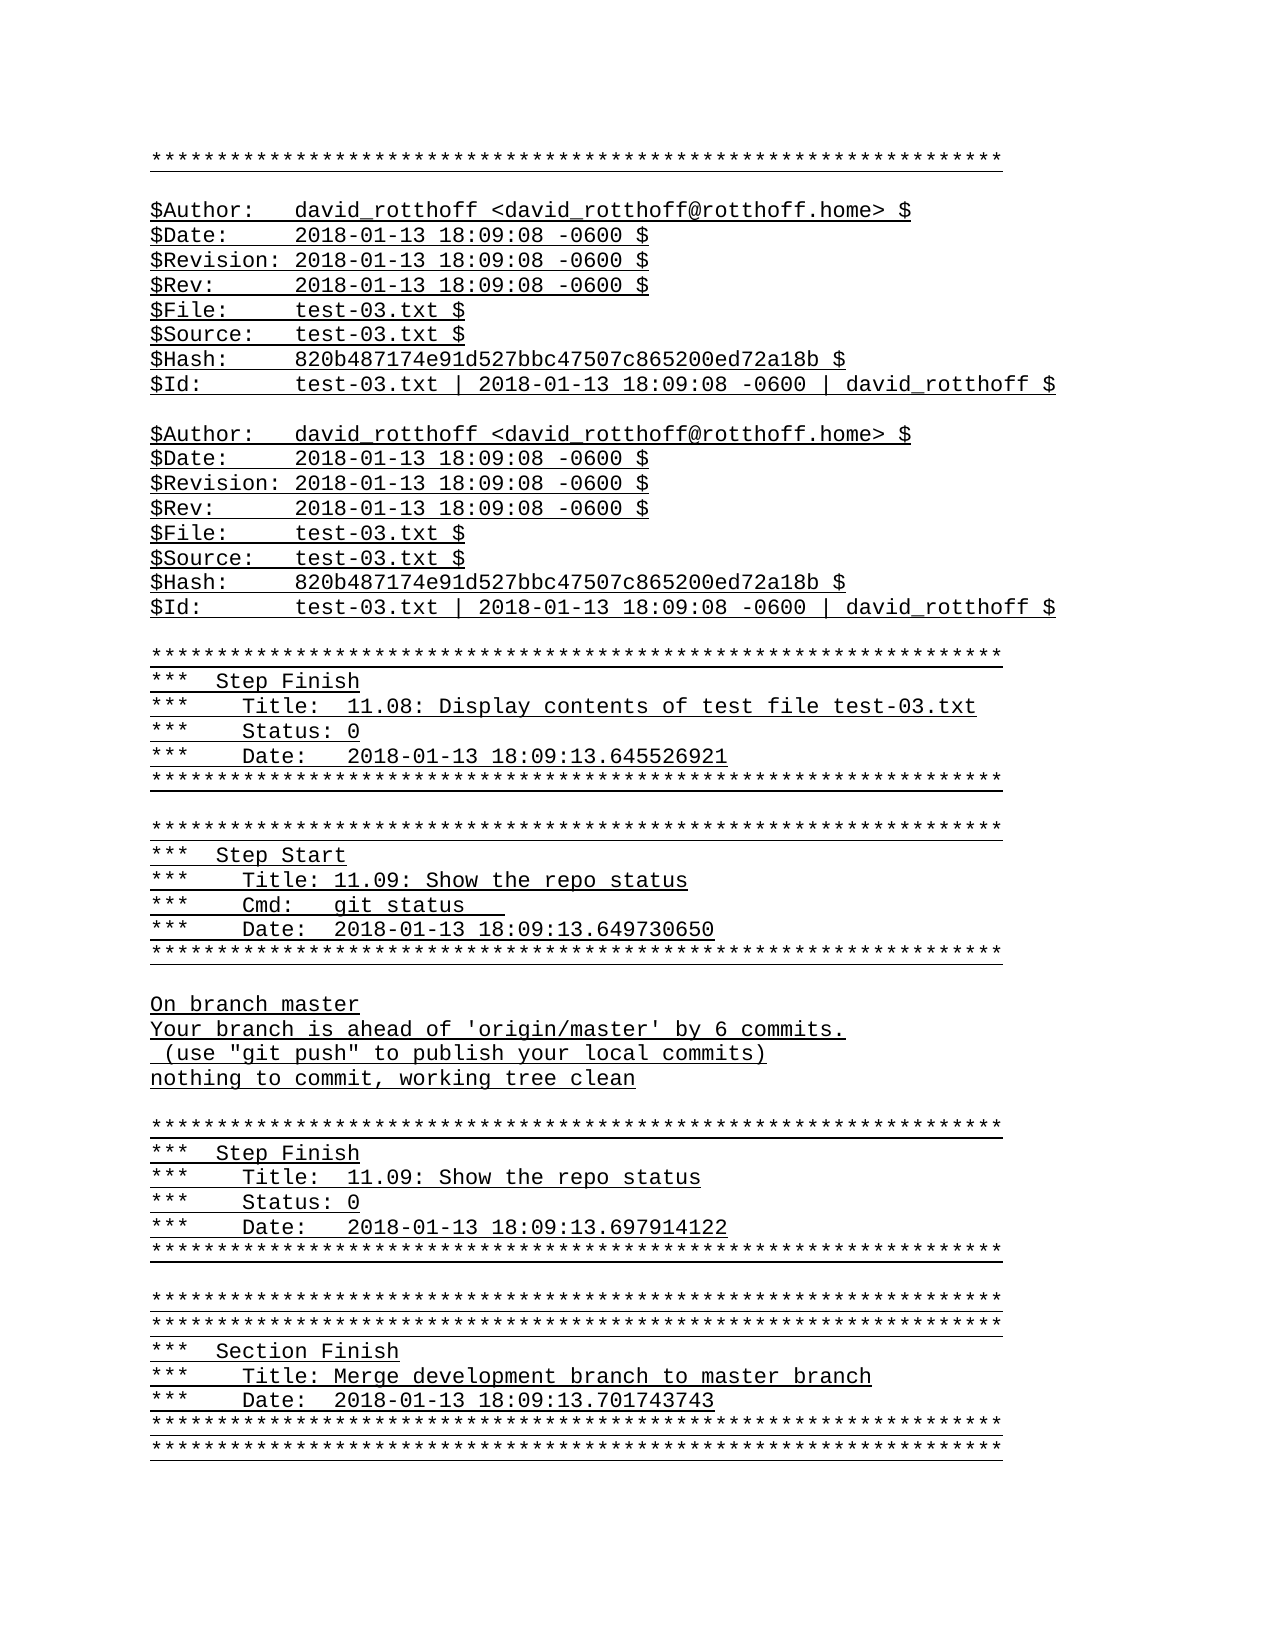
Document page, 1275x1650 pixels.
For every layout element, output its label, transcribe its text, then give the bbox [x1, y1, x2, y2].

text ***************************************************************** [150, 770, 1125, 794]
text (use "git push" to publish your local commits) [150, 1042, 1125, 1067]
text ***************************************************************** [150, 1315, 1125, 1340]
text *** Status: 0 [150, 1191, 1125, 1216]
text ***************************************************************** [150, 1290, 1125, 1315]
text $Source: test-03.txt $ [150, 547, 1125, 571]
text $Date: 2018-01-13 18:09:08 -0600 $ [150, 224, 1125, 249]
text ***************************************************************** [150, 819, 1125, 844]
text On branch master [150, 993, 1125, 1018]
text *** Title: 11.09: Show the repo status [150, 1166, 1125, 1191]
text *** Section Finish [150, 1340, 1125, 1365]
text $Hash: 820b487174e91d527bbc47507c865200ed72a18b $ [150, 348, 1125, 373]
text nothing to commit, working tree clean [150, 1067, 1125, 1092]
text *** Date: 2018-01-13 18:09:13.697914122 [150, 1216, 1125, 1241]
text *** Cmd: git status [150, 894, 1125, 918]
text *** Date: 2018-01-13 18:09:13.649730650 [150, 918, 1125, 943]
text $Id: test-03.txt | 2018-01-13 18:09:08 -0600 | david_rotthoff $ [150, 596, 1125, 621]
text $Hash: 820b487174e91d527bbc47507c865200ed72a18b $ [150, 571, 1125, 596]
text $Author: david_rotthoff <david_rotthoff@rotthoff.home> $ [150, 199, 1125, 224]
text *** Step Finish [150, 671, 1125, 695]
text ***************************************************************** [150, 646, 1125, 671]
text $Author: david_rotthoff <david_rotthoff@rotthoff.home> $ [150, 423, 1125, 447]
text ***************************************************************** [150, 1414, 1125, 1439]
text $Rev: 2018-01-13 18:09:08 -0600 $ [150, 274, 1125, 299]
text ***************************************************************** [150, 943, 1125, 968]
text $Rev: 2018-01-13 18:09:08 -0600 $ [150, 497, 1125, 522]
text *** Date: 2018-01-13 18:09:13.701743743 [150, 1389, 1125, 1414]
text *** Status: 0 [150, 720, 1125, 745]
text $File: test-03.txt $ [150, 299, 1125, 323]
text Your branch is ahead of 'origin/master' by 6 commits. [150, 1018, 1125, 1042]
text $Date: 2018-01-13 18:09:08 -0600 $ [150, 447, 1125, 472]
text $Id: test-03.txt | 2018-01-13 18:09:08 -0600 | david_rotthoff $ [150, 373, 1125, 398]
text $Revision: 2018-01-13 18:09:08 -0600 $ [150, 249, 1125, 274]
text ***************************************************************** [150, 1117, 1125, 1142]
text ***************************************************************** [150, 1439, 1125, 1464]
text *** Title: Merge development branch to master branch [150, 1365, 1125, 1389]
text *** Title: 11.08: Display contents of test file test-03.txt [150, 695, 1125, 720]
text $Revision: 2018-01-13 18:09:08 -0600 $ [150, 472, 1125, 497]
text *** Title: 11.09: Show the repo status [150, 869, 1125, 894]
text ***************************************************************** [150, 1241, 1125, 1266]
text *** Step Finish [150, 1142, 1125, 1166]
text $Source: test-03.txt $ [150, 323, 1125, 348]
text *** Date: 2018-01-13 18:09:13.645526921 [150, 745, 1125, 770]
text $File: test-03.txt $ [150, 522, 1125, 547]
text ***************************************************************** [150, 150, 1125, 175]
text *** Step Start [150, 844, 1125, 869]
